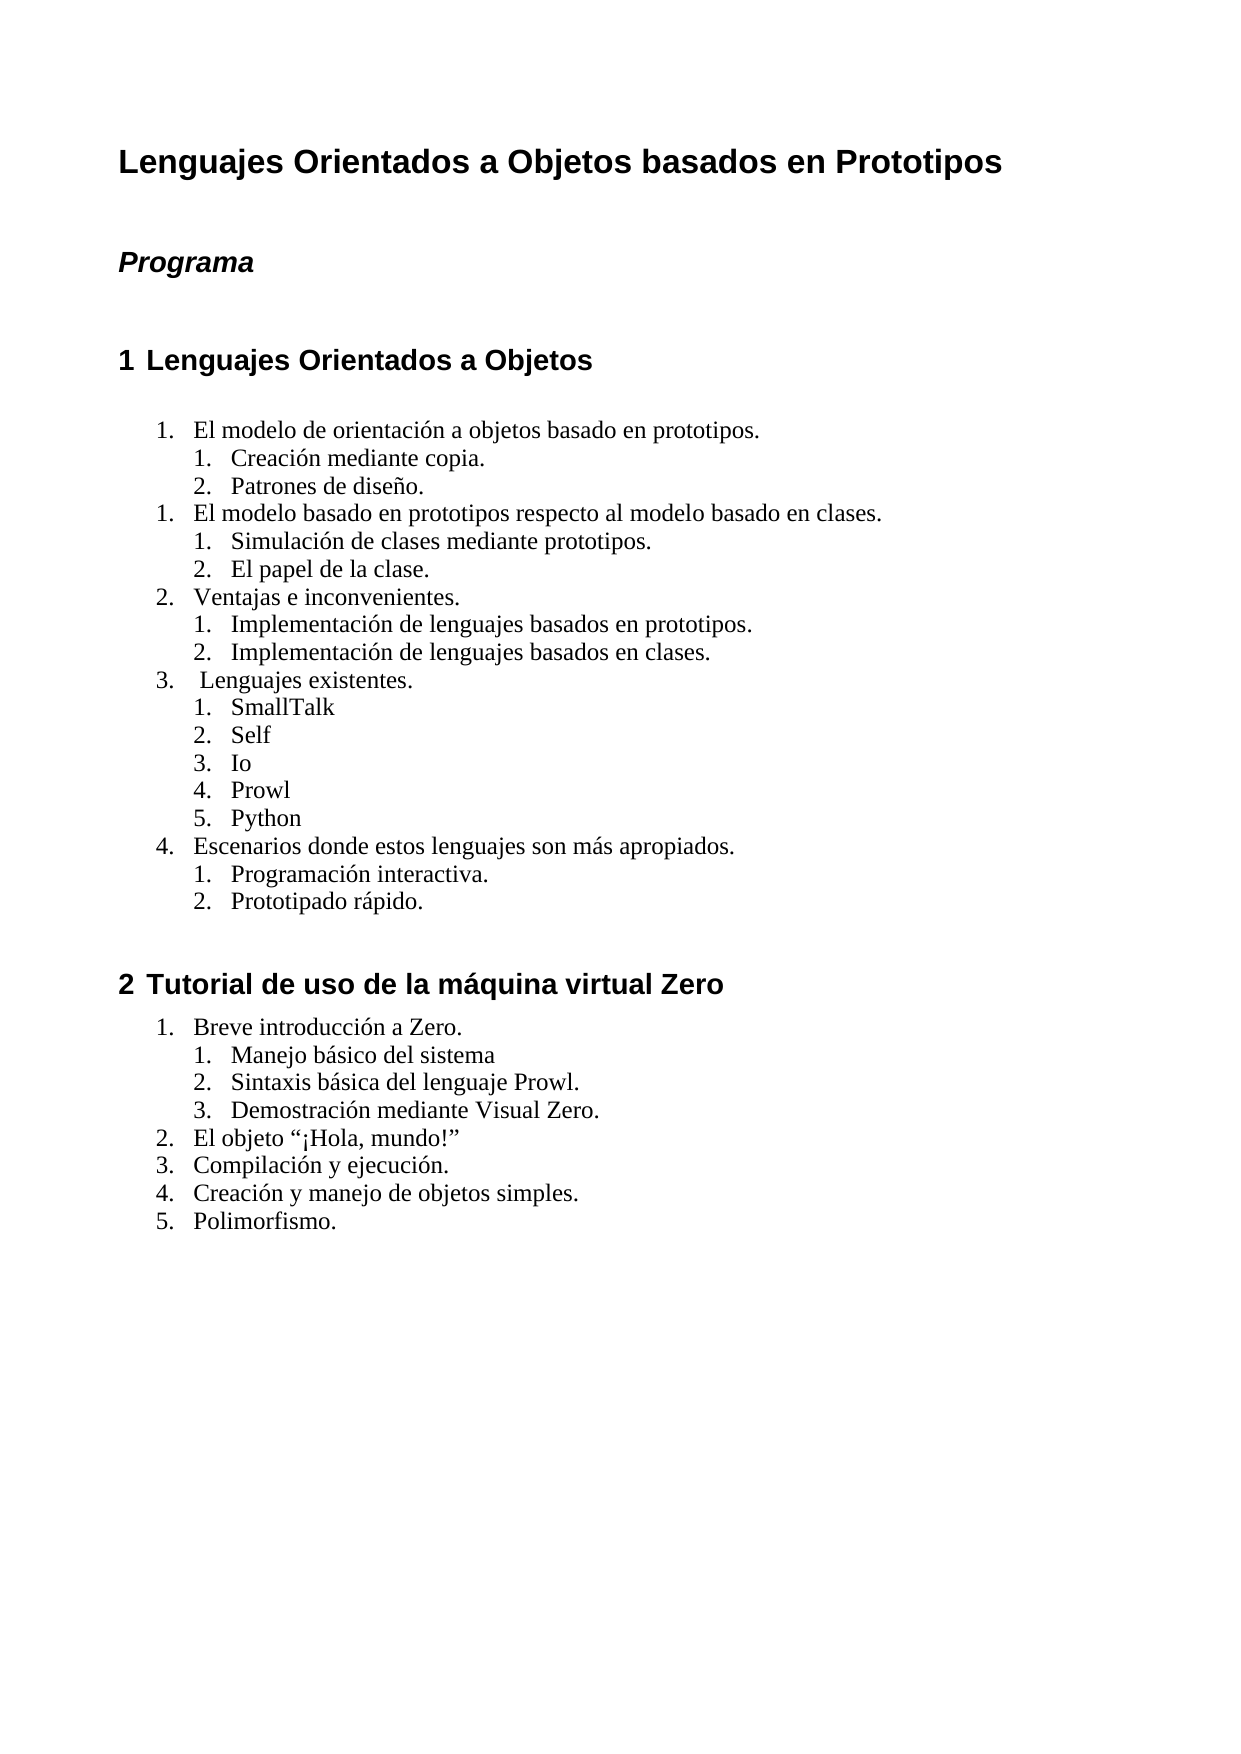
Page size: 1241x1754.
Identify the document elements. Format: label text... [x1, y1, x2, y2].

list SmallTalk [193, 693, 1122, 721]
list El modelo basado en prototipos respecto al modelo basado en clases. [156, 499, 1122, 527]
list Sintaxis básica del lenguaje Prowl. [193, 1068, 1122, 1096]
list Manejo básico del sistema [193, 1041, 1122, 1068]
list Creación mediante copia. [193, 444, 1122, 472]
subtitle Tutorial de uso de la máquina virtual Zero [118, 968, 1122, 1001]
list Implementación de lenguajes basados en clases. [193, 638, 1122, 666]
list Programación interactiva. [193, 860, 1122, 887]
list Creación y manejo de objetos simples. [156, 1179, 1122, 1207]
subtitle Programa [118, 246, 1122, 278]
list El objeto “¡Hola, mundo!” [156, 1124, 1122, 1152]
list El papel de la clase. [193, 555, 1122, 583]
list Prowl [193, 777, 1122, 804]
list Self [193, 721, 1122, 749]
list Breve introducción a Zero. [156, 1013, 1122, 1041]
subtitle Lenguajes Orientados a Objetos basados en Prototipos [118, 143, 1122, 181]
list Ventajas e inconvenientes. [156, 583, 1122, 610]
list Polimorfismo. [156, 1207, 1122, 1235]
list Prototipado rápido. [193, 887, 1122, 915]
list Simulación de clases mediante prototipos. [193, 527, 1122, 555]
list Python [193, 804, 1122, 832]
list Escenarios donde estos lenguajes son más apropiados. [156, 832, 1122, 860]
list Patrones de diseño. [193, 472, 1122, 499]
list Lenguajes existentes. [156, 666, 1122, 693]
list Compilación y ejecución. [156, 1152, 1122, 1179]
list El modelo de orientación a objetos basado en prototipos. [156, 416, 1122, 444]
list Demostración mediante Visual Zero. [193, 1096, 1122, 1124]
subtitle Lenguajes Orientados a Objetos [118, 344, 1122, 376]
list Io [193, 749, 1122, 777]
list Implementación de lenguajes basados en prototipos. [193, 610, 1122, 638]
